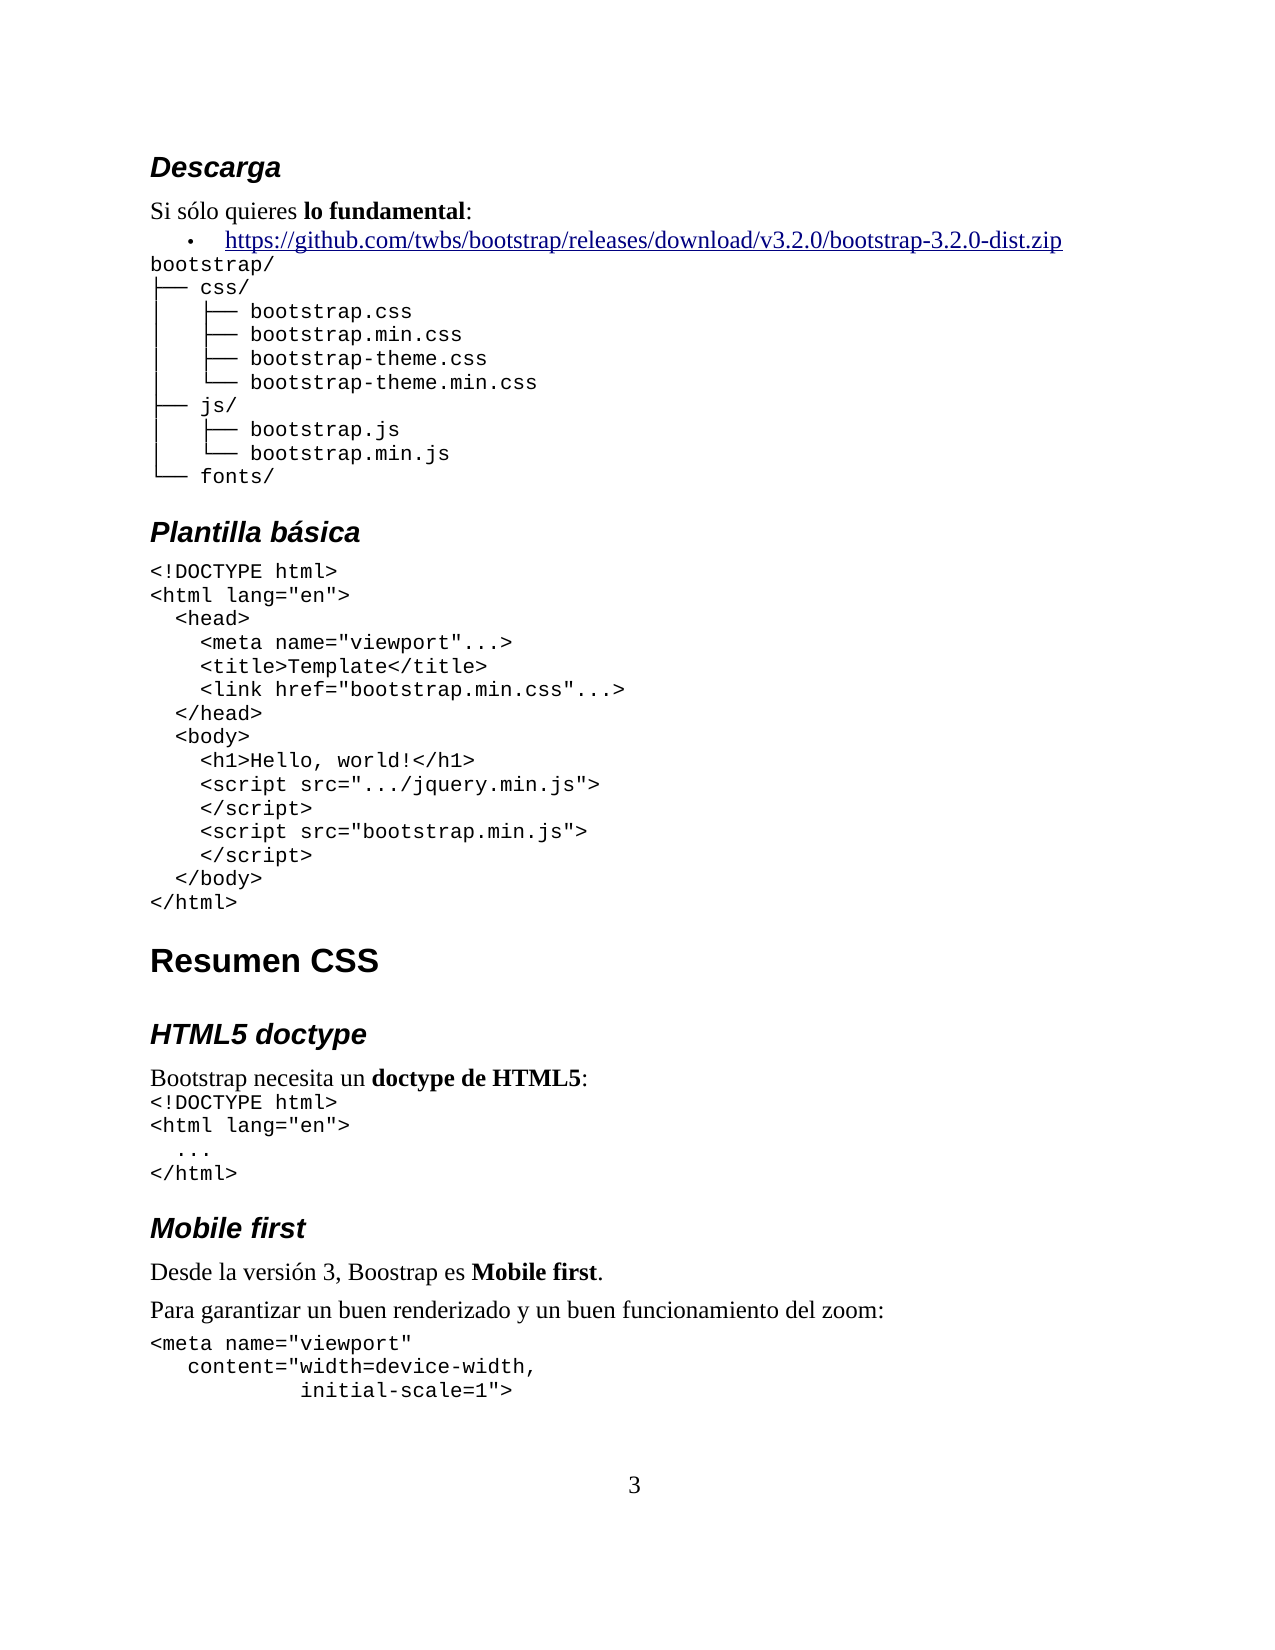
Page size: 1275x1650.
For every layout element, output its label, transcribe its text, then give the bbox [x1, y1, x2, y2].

text │ ├── bootstrap.js [150, 419, 1125, 443]
text <!DOCTYPE html> [150, 1092, 1125, 1115]
text <html lang="en"> [150, 585, 1125, 608]
subtitle Mobile first [150, 1211, 1125, 1245]
text initial-scale=1"> [150, 1380, 1125, 1404]
text │ └── bootstrap-theme.min.css [157, 372, 1125, 395]
text <script src=".../jquery.min.js"> [150, 774, 1125, 797]
text │ ├── bootstrap.css [157, 301, 206, 324]
text Para garantizar un buen renderizado y un buen funcionamiento del zoom: [150, 1295, 1125, 1324]
text </body> [150, 868, 1125, 892]
text │ └── bootstrap.min.js [157, 443, 1125, 466]
text └── fonts/ [150, 466, 1125, 490]
text │ ├── bootstrap-theme.css [150, 348, 1125, 372]
text </script> [150, 797, 1125, 821]
list https://github.com/twbs/bootstrap/releases/download/v3.2.0/bootstrap-3.2.0-dist.zip [187, 225, 1125, 253]
subtitle Descarga [150, 150, 1125, 183]
text <meta name="viewport" [150, 1333, 1125, 1356]
text <!DOCTYPE html> [150, 561, 1125, 585]
text </script> [150, 845, 1125, 868]
text <meta name="viewport"...> [150, 632, 1125, 656]
text Si sólo quieres lo fundamental: [150, 196, 1125, 225]
text <title>Template</title> [150, 656, 1125, 679]
text Bootstrap necesita un doctype de HTML5: [150, 1063, 1125, 1092]
text <body> [150, 727, 1125, 750]
text ├── js/ [150, 395, 1125, 419]
subtitle Resumen CSS [150, 941, 1125, 979]
text <head> [150, 608, 1125, 632]
text <html lang="en"> [150, 1115, 1125, 1139]
text </html> [150, 1163, 1125, 1186]
text ... [150, 1139, 1125, 1163]
text </head> [150, 703, 1125, 727]
text <link href="bootstrap.min.css"...> [150, 679, 1125, 703]
text │ ├── bootstrap.css [207, 301, 1125, 324]
text bootstrap/ [150, 253, 1125, 277]
text ├── css/ [150, 277, 1125, 301]
subtitle Plantilla básica [150, 515, 1125, 548]
subtitle HTML5 doctype [150, 1017, 1125, 1050]
text │ ├── bootstrap.min.css [150, 324, 1125, 348]
text content="width=device-width, [150, 1356, 1125, 1380]
text <h1>Hello, world!</h1> [150, 750, 1125, 774]
text <script src="bootstrap.min.js"> [150, 821, 1125, 845]
text </html> [150, 892, 1125, 916]
text Desde la versión 3, Boostrap es Mobile first. [150, 1257, 1125, 1286]
